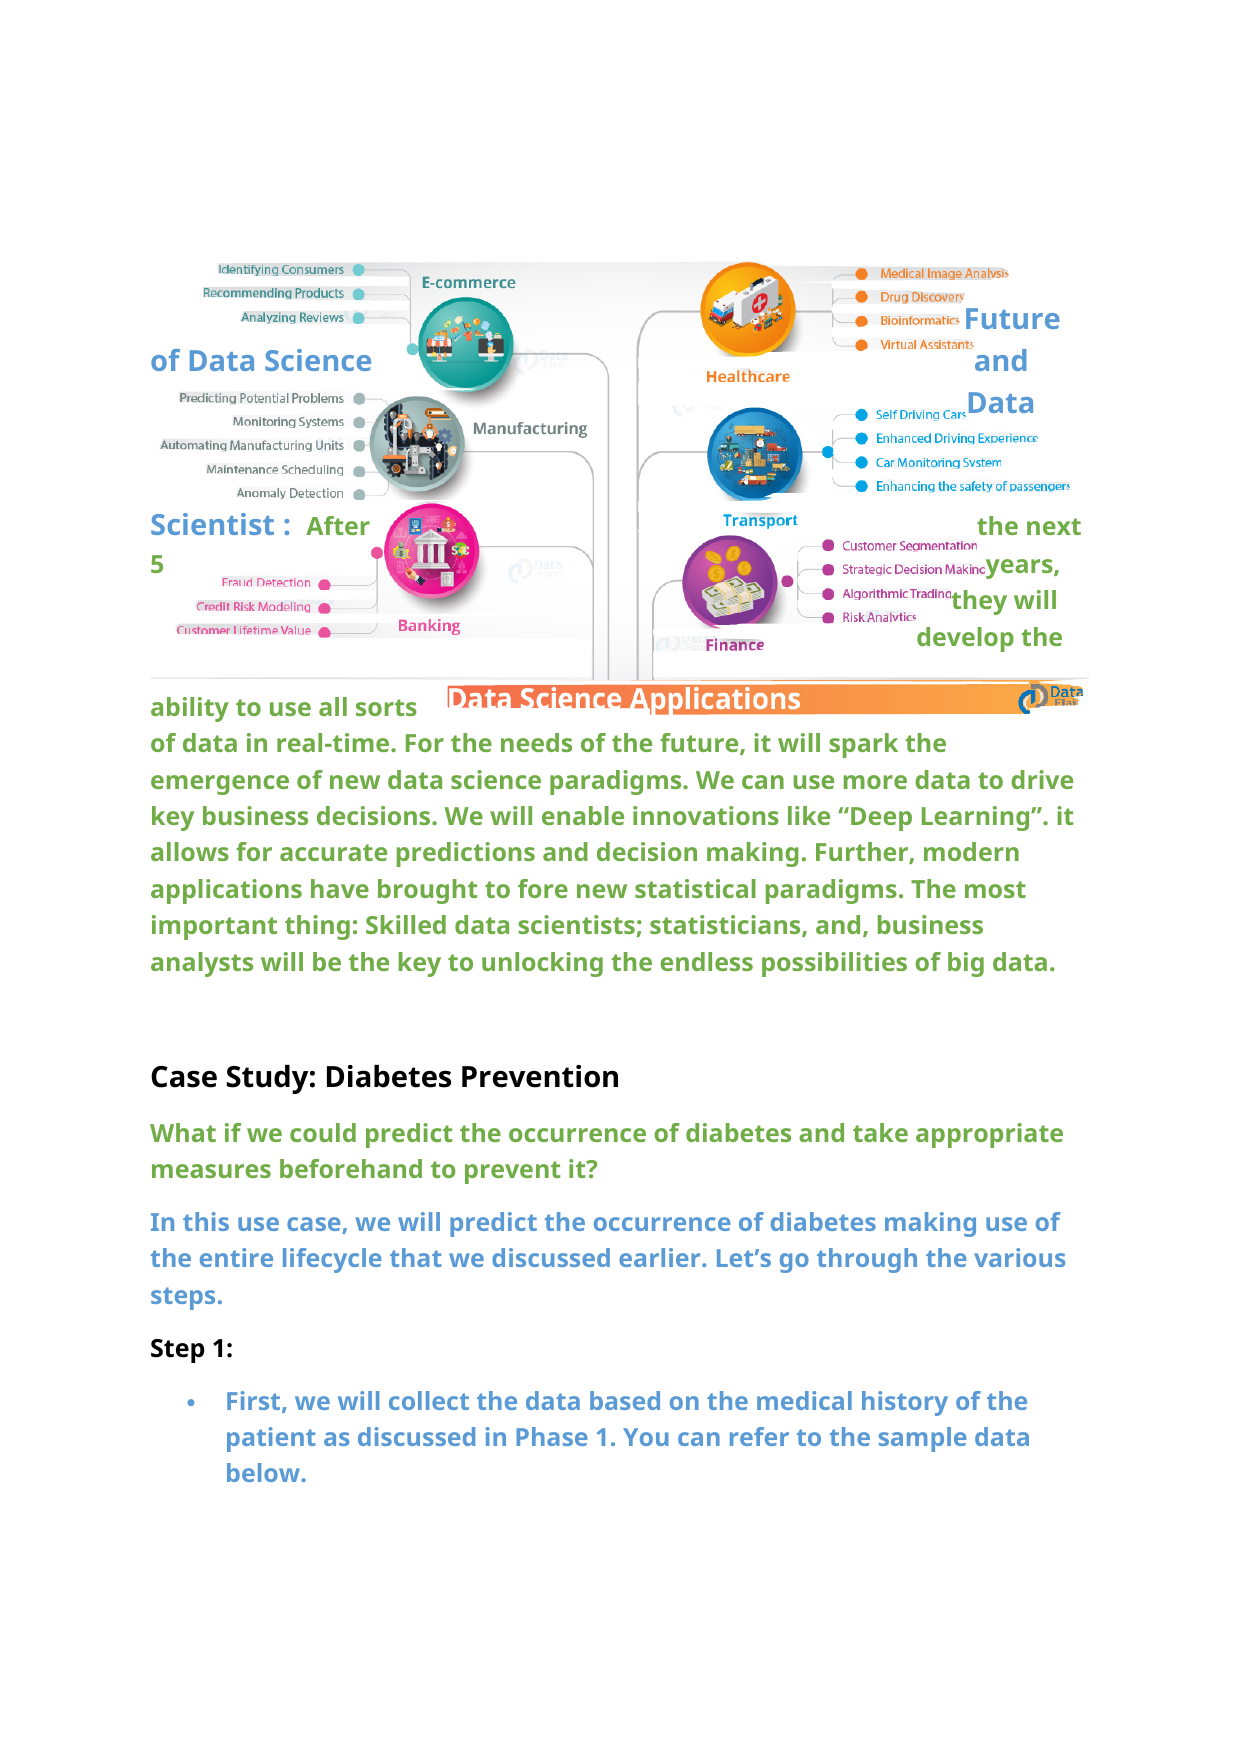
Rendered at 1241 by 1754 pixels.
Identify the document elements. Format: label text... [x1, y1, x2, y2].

list First, we will collect the data based on the medical history of the patient as discussed in Phase 1. You can refer to the sample data below. [187, 1383, 1090, 1490]
text Step 1: [150, 1330, 1090, 1364]
text Future of Data Science and Data Scientist : After the next 5 years, they will develop the ability to use all sorts of data in real-time. For the needs of the future, it will spark the emergence of new data science paradigms. We can use more data to drive key business decisions. We will enable innovations like “Deep Learning”. it allows for accurate predictions and decision making. Further, modern applications have brought to fore new statistical paradigms. The most important thing: Skilled data scientists; statisticians, and, business analysts will be the key to unlocking the endless possibilities of big data. [150, 256, 1090, 651]
text In this use case, we will predict the occurrence of diabetes making use of the entire lifecycle that we discussed earlier. Let’s go through the various steps. [150, 1205, 1090, 1311]
text What if we could predict the occurrence of diabetes and take appropriate measures beforehand to prevent it? [150, 1179, 1090, 1186]
